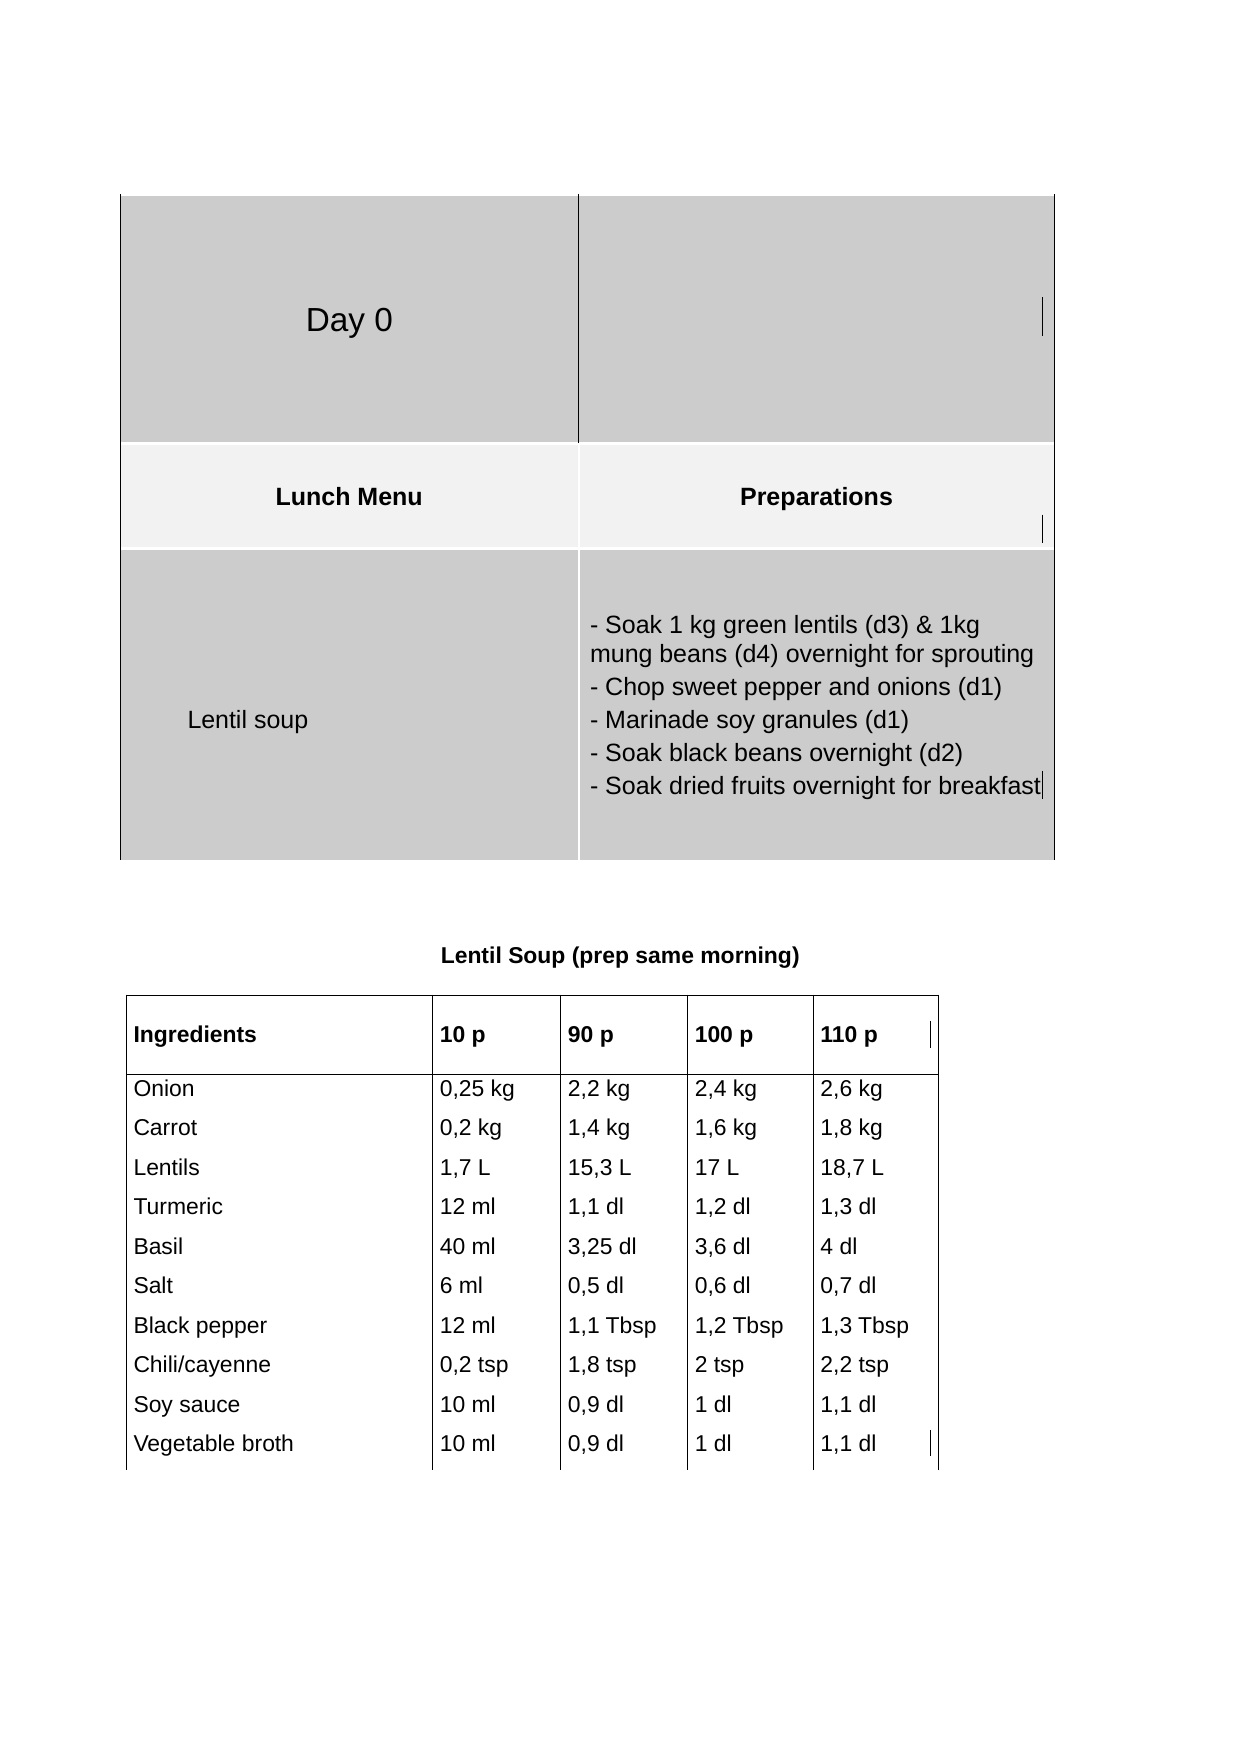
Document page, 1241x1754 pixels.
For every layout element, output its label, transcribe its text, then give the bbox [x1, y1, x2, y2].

table_header 110 p [814, 996, 938, 1074]
table_header 90 p [561, 996, 687, 1074]
table_header 10 p [433, 996, 560, 1074]
table_cell - Soak 1 kg green lentils (d3) & 1kg mung beans (d4) overnight for sprouting - Chop sweet pepper and onions (d1) - Marinade soy granules (d1) - Soak black beans overnight (d2) - Soak dried fruits overnight for breakfast [580, 550, 1054, 860]
table_header 100 p [688, 996, 813, 1074]
table_header Ingredients [127, 996, 432, 1074]
table_cell Lentil soup [121, 550, 578, 860]
text Lentil Soup (prep same morning) [148, 942, 1092, 968]
table_header Day 0 [121, 196, 578, 442]
table_cell 2,6 kg 1,8 kg 18,7 L 1,3 dl 4 dl 0,7 dl 1,3 Tbsp 2,2 tsp 1,1 dl 1,1 dl [814, 1075, 938, 1469]
table_cell 0,25 kg 0,2 kg 1,7 L 12 ml 40 ml 6 ml 12 ml 0,2 tsp 10 ml 10 ml [433, 1075, 560, 1469]
table_cell Onion Carrot Lentils Turmeric Basil Salt Black pepper Chili/cayenne Soy sauce Vegetable broth [127, 1075, 432, 1469]
table_header [579, 196, 1054, 442]
table_cell Lunch Menu [121, 445, 578, 547]
table_cell 2,4 kg 1,6 kg 17 L 1,2 dl 3,6 dl 0,6 dl 1,2 Tbsp 2 tsp 1 dl 1 dl [688, 1075, 813, 1469]
table_cell Preparations [580, 445, 1054, 547]
table_cell 2,2 kg 1,4 kg 15,3 L 1,1 dl 3,25 dl 0,5 dl 1,1 Tbsp 1,8 tsp 0,9 dl 0,9 dl [561, 1075, 687, 1469]
